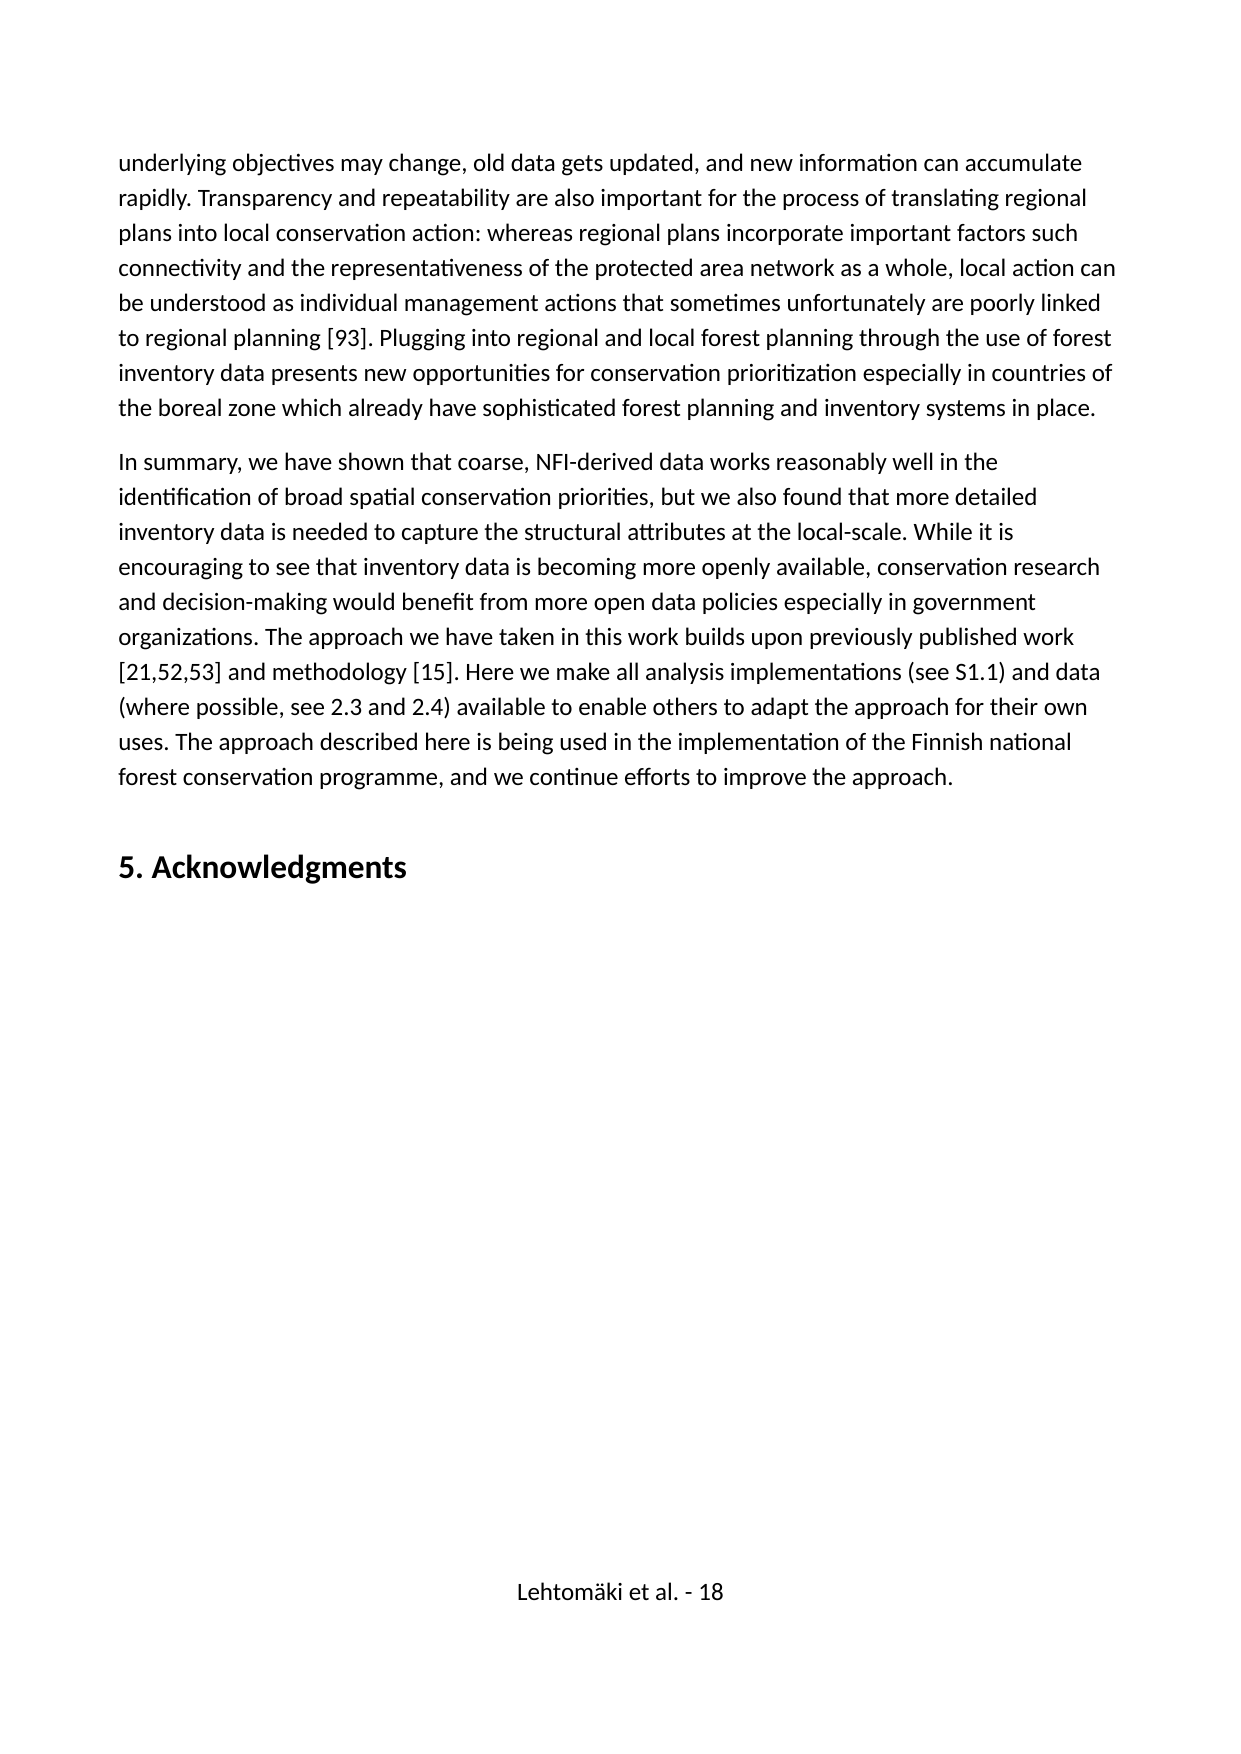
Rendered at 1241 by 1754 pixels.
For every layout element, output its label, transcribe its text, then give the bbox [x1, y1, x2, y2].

subtitle 5. Acknowledgments [118, 846, 1122, 887]
text underlying objectives may change, old data gets updated, and new information can accumulate rapidly. Transparency and repeatability are also important for the process of translating regional plans into local conservation action: whereas regional plans incorporate important factors such connectivity and the representativeness of the protected area network as a whole, local action can be understood as individual management actions that sometimes unfortunately are poorly linked to regional planning [93]. Plugging into regional and local forest planning through the use of forest inventory data presents new opportunities for conservation prioritization especially in countries of the boreal zone which already have sophisticated forest planning and inventory systems in place. [118, 148, 1122, 423]
text In summary, we have shown that coarse, NFI-derived data works reasonably well in the identification of broad spatial conservation priorities, but we also found that more detailed inventory data is needed to capture the structural attributes at the local-scale. While it is encouraging to see that inventory data is becoming more openly available, conservation research and decision-making would benefit from more open data policies especially in government organizations. The approach we have taken in this work builds upon previously published work [21,52,53] and methodology [15]. Here we make all analysis implementations (see S1.1) and data (where possible, see 2.3 and 2.4) available to enable others to adapt the approach for their own uses. The approach described here is being used in the implementation of the Finnish national forest conservation programme, and we continue efforts to improve the approach. [118, 446, 1122, 792]
